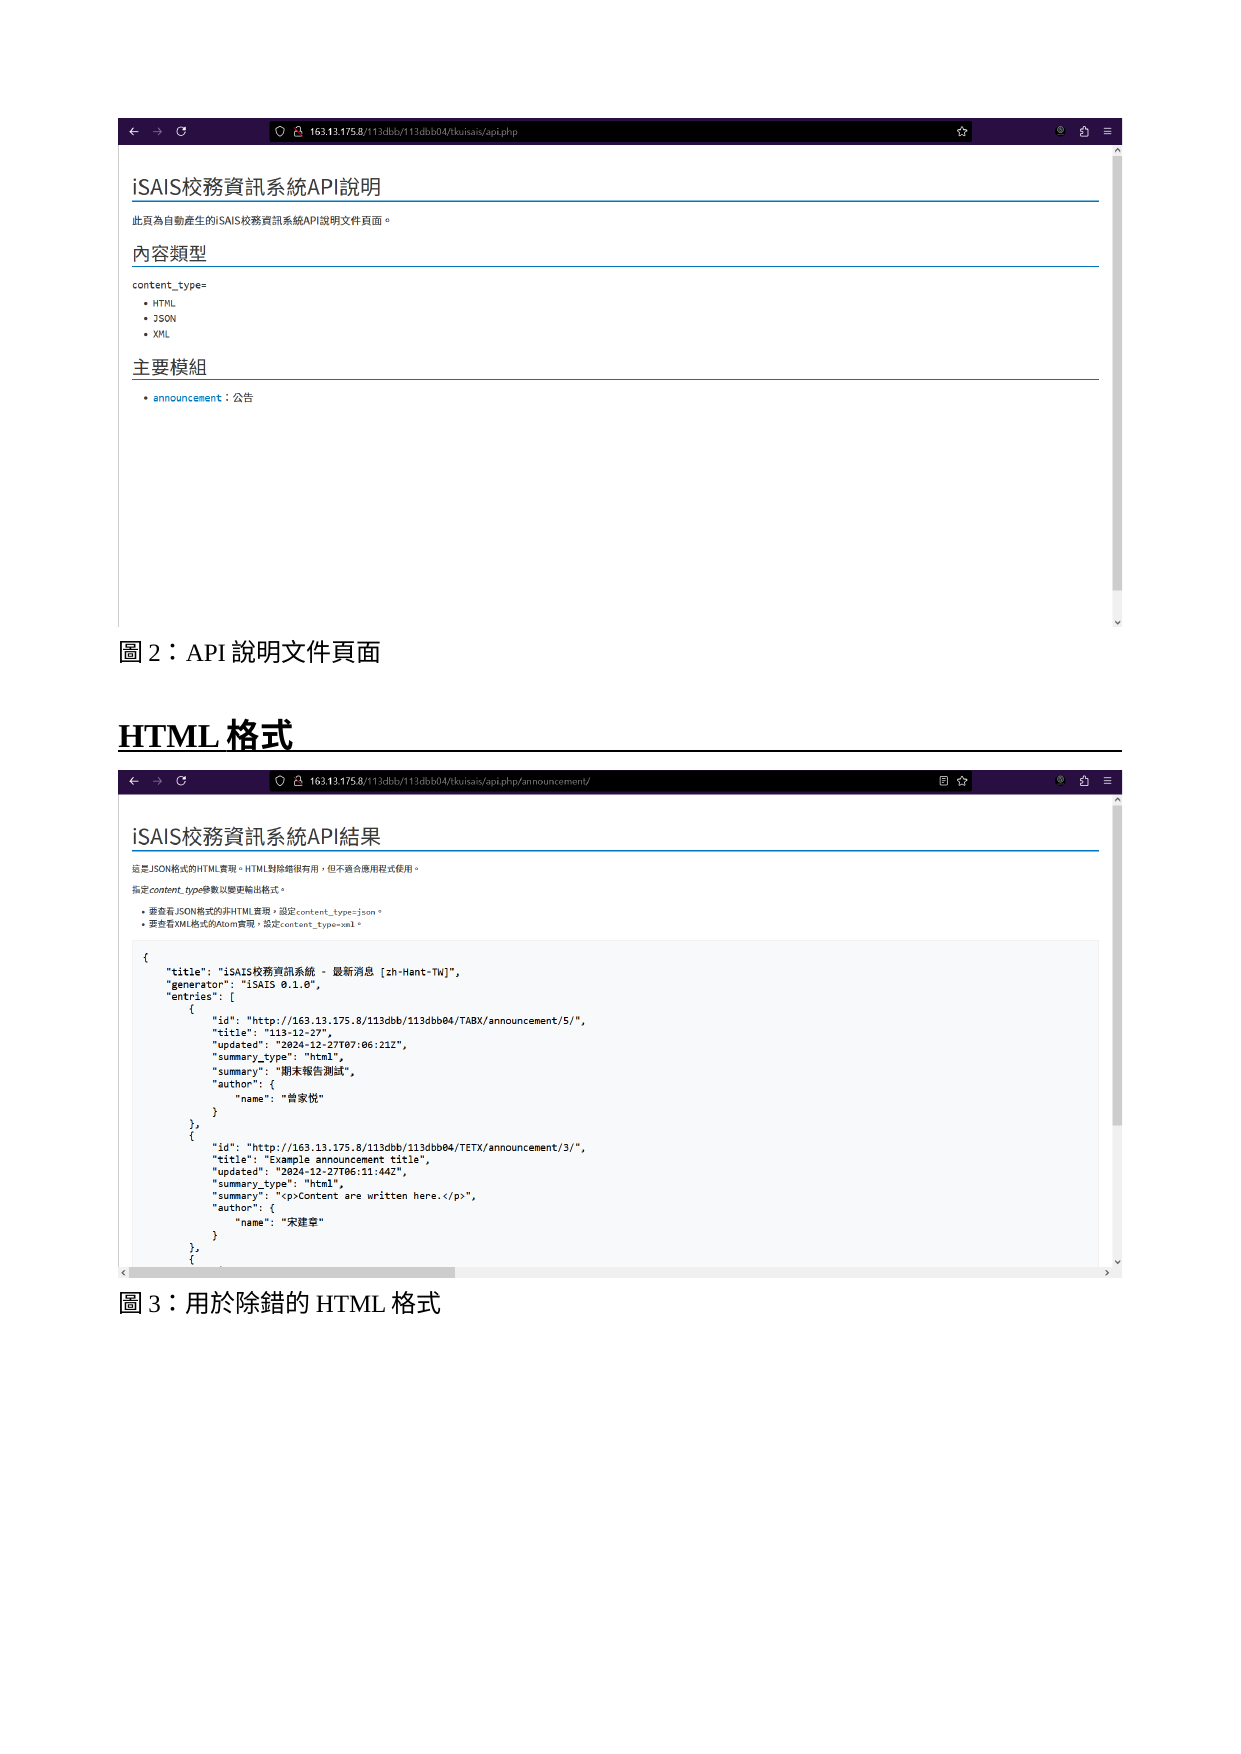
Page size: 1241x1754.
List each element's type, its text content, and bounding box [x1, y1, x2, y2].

subtitle HTML格式 [118, 709, 1122, 750]
picture [118, 118, 1123, 627]
text 圖2：API說明文件頁面 [118, 627, 1122, 668]
text 圖3：用於除錯的HTML格式 [118, 1278, 1122, 1319]
picture [118, 770, 1123, 1278]
subtitle [118, 752, 1122, 757]
